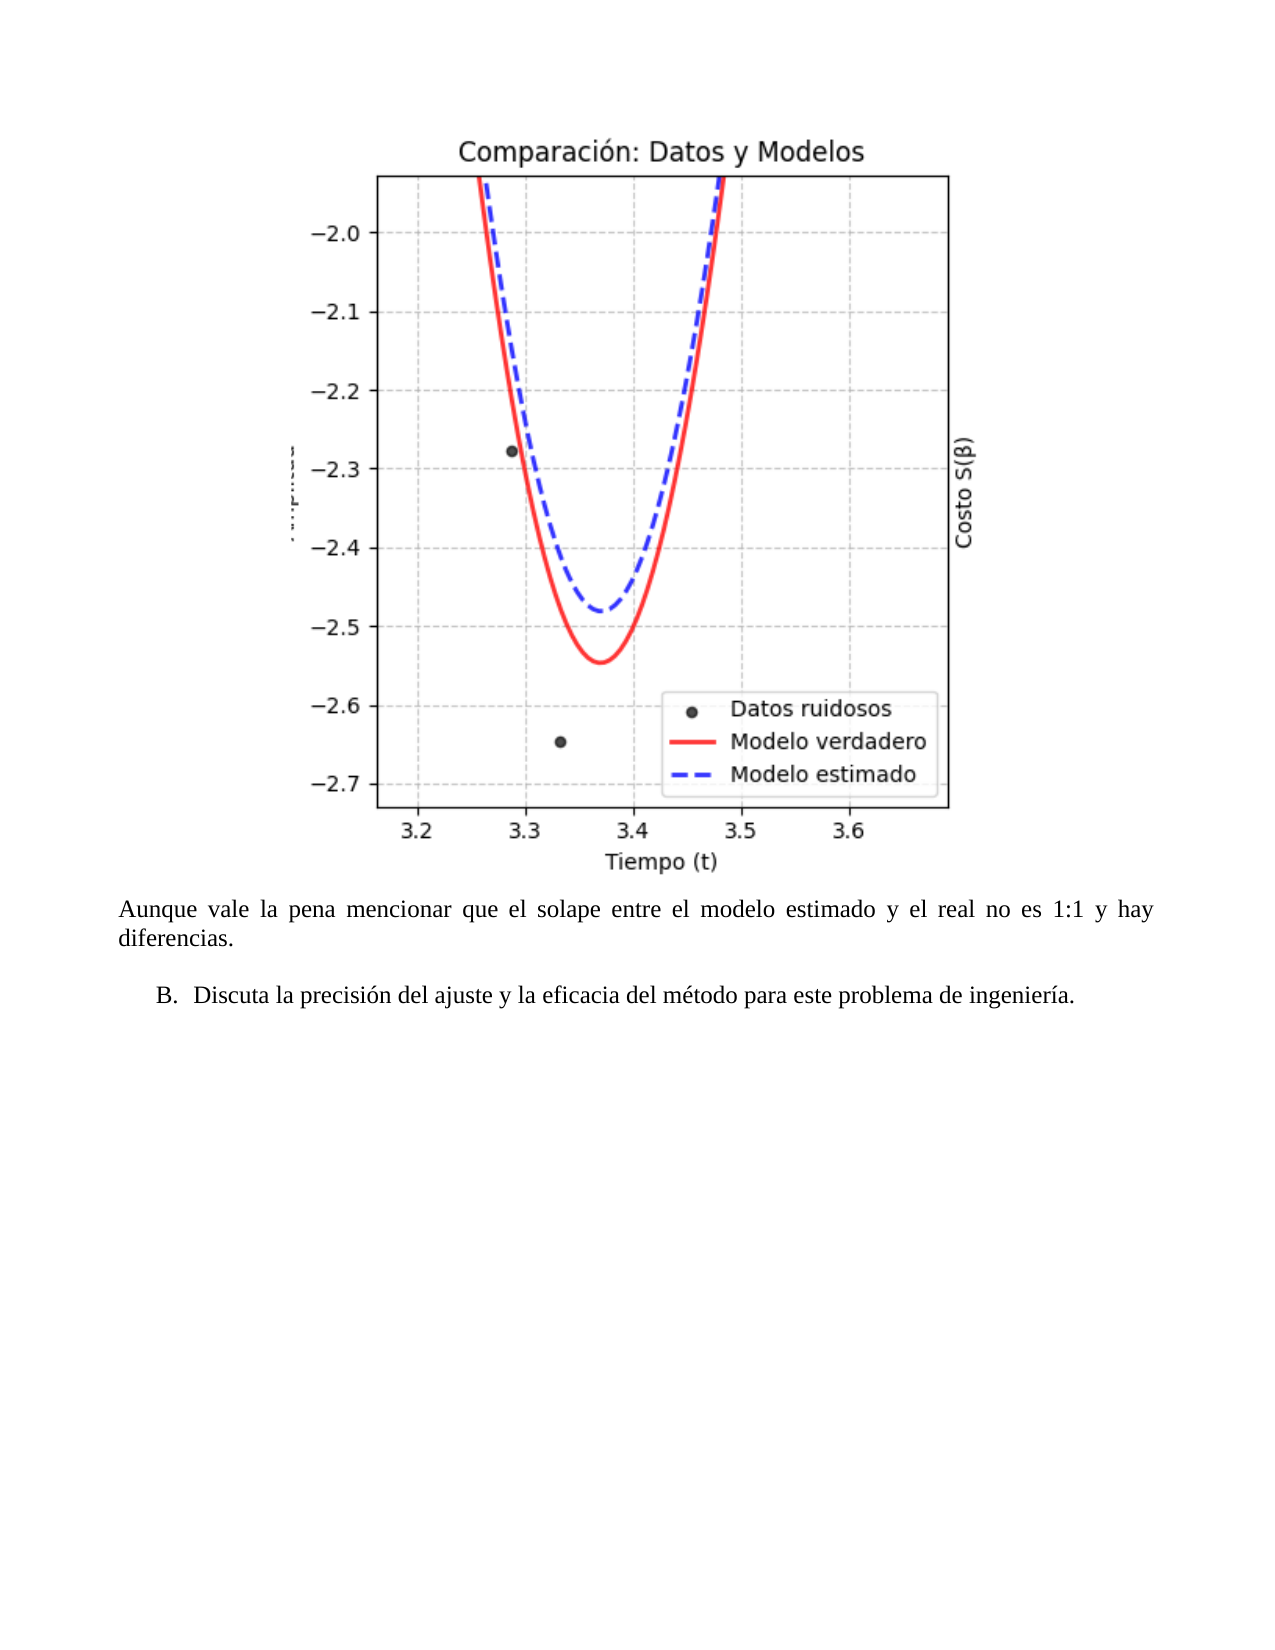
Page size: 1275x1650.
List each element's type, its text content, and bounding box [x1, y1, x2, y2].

text Aunque vale la pena mencionar que el solape entre el modelo estimado y el real no es 1:1 y hay diferencias. [118, 894, 1157, 952]
picture [291, 118, 984, 887]
list Discuta la precisión del ajuste y la eficacia del método para este problema de ingeniería. [156, 981, 1157, 1009]
